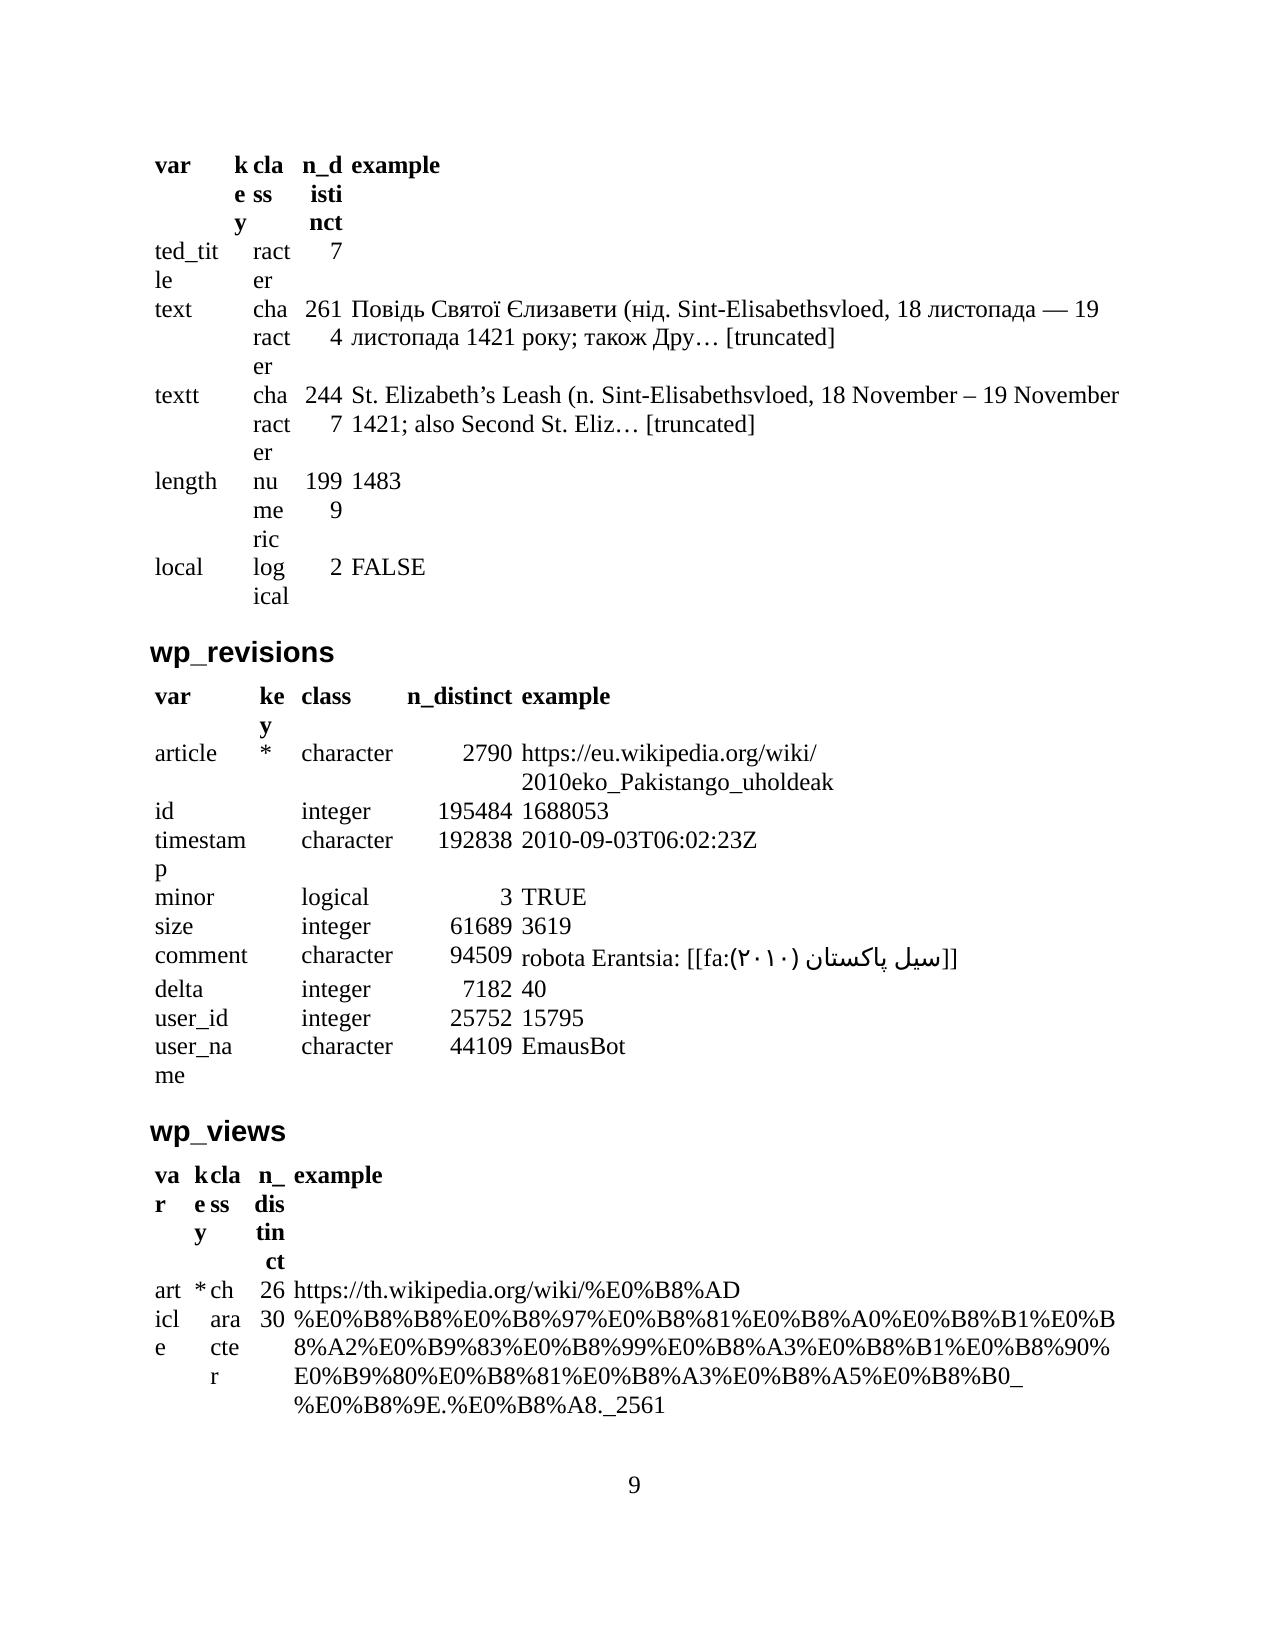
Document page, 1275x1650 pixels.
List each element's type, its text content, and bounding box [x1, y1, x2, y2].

table_cell [230, 466, 248, 552]
table_cell text [150, 294, 230, 380]
table_cell 1483 [347, 466, 1125, 552]
table_cell https://th.wikipedia.org/wiki/%E0%B8%AD%E0%B8%B8%E0%B8%97%E0%B8%81%E0%B8%A0%E0%B8%B1%E0%B8%A2%E0%B9%83%E0%B8%99%E0%B8%A3%E0%B8%B1%E0%B8%90%E0%B9%80%E0%B8%81%E0%B8%A3%E0%B8%A5%E0%B8%B0_%E0%B8%9E.%E0%B8%A8._2561 [289, 1275, 1125, 1419]
table_cell [255, 882, 297, 911]
table_header class [248, 150, 295, 236]
table_header class [206, 1160, 245, 1275]
table_cell logical [248, 553, 295, 610]
table_cell character [297, 825, 402, 882]
table_cell racter [248, 236, 295, 294]
table_cell [255, 825, 297, 882]
table_header var [150, 681, 255, 738]
table_header n_distinct [402, 681, 517, 738]
table_cell 7182 [402, 974, 517, 1003]
table_cell * [255, 739, 297, 796]
table_header class [297, 681, 402, 738]
table_header n_distinct [295, 150, 347, 236]
table_cell 195484 [402, 796, 517, 825]
table_cell user_name [150, 1031, 255, 1089]
table_cell character [297, 1031, 402, 1089]
table_cell 2 [295, 553, 347, 610]
table_cell 61689 [402, 911, 517, 940]
table_cell character [297, 739, 402, 796]
table_header example [517, 681, 1125, 738]
table_cell 3 [402, 882, 517, 911]
table_cell integer [297, 796, 402, 825]
table_cell 2614 [295, 294, 347, 380]
table_header key [230, 150, 248, 236]
table_cell 40 [517, 974, 1125, 1003]
table_cell length [150, 466, 230, 552]
subtitle wp_views [150, 1114, 1125, 1147]
table_cell https://eu.wikipedia.org/wiki/2010eko_Pakistango_uholdeak [517, 739, 1125, 796]
table_cell [255, 911, 297, 940]
table_cell 94509 [402, 940, 517, 974]
table_cell TRUE [517, 882, 1125, 911]
table_cell numeric [248, 466, 295, 552]
table_cell [230, 380, 248, 466]
table_cell 2010-09-03T06:02:23Z [517, 825, 1125, 882]
table_cell character [297, 940, 402, 974]
table_header example [289, 1160, 1125, 1275]
table_header n_distinct [245, 1160, 289, 1275]
table_cell 2447 [295, 380, 347, 466]
table_cell integer [297, 911, 402, 940]
table_cell robota Erantsia: [[fa:سیل پاکستان (۲۰۱۰)]] [517, 940, 1125, 974]
table_cell 1999 [295, 466, 347, 552]
table_cell logical [297, 882, 402, 911]
table_cell integer [297, 974, 402, 1003]
table_cell integer [297, 1003, 402, 1031]
table_cell [347, 236, 1125, 294]
table_cell * [190, 1275, 206, 1419]
table_cell 7 [295, 236, 347, 294]
table_cell timestamp [150, 825, 255, 882]
table_header var [150, 1160, 190, 1275]
table_cell [255, 940, 297, 974]
table_cell EmausBot [517, 1031, 1125, 1089]
table_cell [230, 553, 248, 610]
table_cell [255, 974, 297, 1003]
table_cell [255, 1031, 297, 1089]
table_cell ted_title [150, 236, 230, 294]
table_cell article [150, 1275, 190, 1419]
table_cell 25752 [402, 1003, 517, 1031]
table_cell 1688053 [517, 796, 1125, 825]
subtitle wp_revisions [150, 635, 1125, 668]
table_cell size [150, 911, 255, 940]
table_cell [230, 294, 248, 380]
table_cell 192838 [402, 825, 517, 882]
table_cell delta [150, 974, 255, 1003]
table_cell minor [150, 882, 255, 911]
table_cell character [248, 380, 295, 466]
table_cell 2630 [245, 1275, 289, 1419]
table_header example [347, 150, 1125, 236]
table_header key [190, 1160, 206, 1275]
table_cell St. Elizabeth’s Leash (n. Sint-Elisabethsvloed, 18 November – 19 November 1421; also Second St. Eliz… [truncated] [347, 380, 1125, 466]
table_cell [230, 236, 248, 294]
table_cell id [150, 796, 255, 825]
table_cell FALSE [347, 553, 1125, 610]
table_cell local [150, 553, 230, 610]
table_cell comment [150, 940, 255, 974]
table_cell character [206, 1275, 245, 1419]
table_cell user_id [150, 1003, 255, 1031]
table_cell [255, 796, 297, 825]
table_cell 2790 [402, 739, 517, 796]
table_cell Повідь Святої Єлизавети (нід. Sint-Elisabethsvloed, 18 листопада — 19 листопада 1421 року; також Дру… [truncated] [347, 294, 1125, 380]
table_cell article [150, 739, 255, 796]
table_cell 3619 [517, 911, 1125, 940]
table_cell character [248, 294, 295, 380]
table_cell 44109 [402, 1031, 517, 1089]
table_header var [150, 150, 230, 236]
table_cell [255, 1003, 297, 1031]
table_cell textt [150, 380, 230, 466]
table_cell 15795 [517, 1003, 1125, 1031]
table_header key [255, 681, 297, 738]
